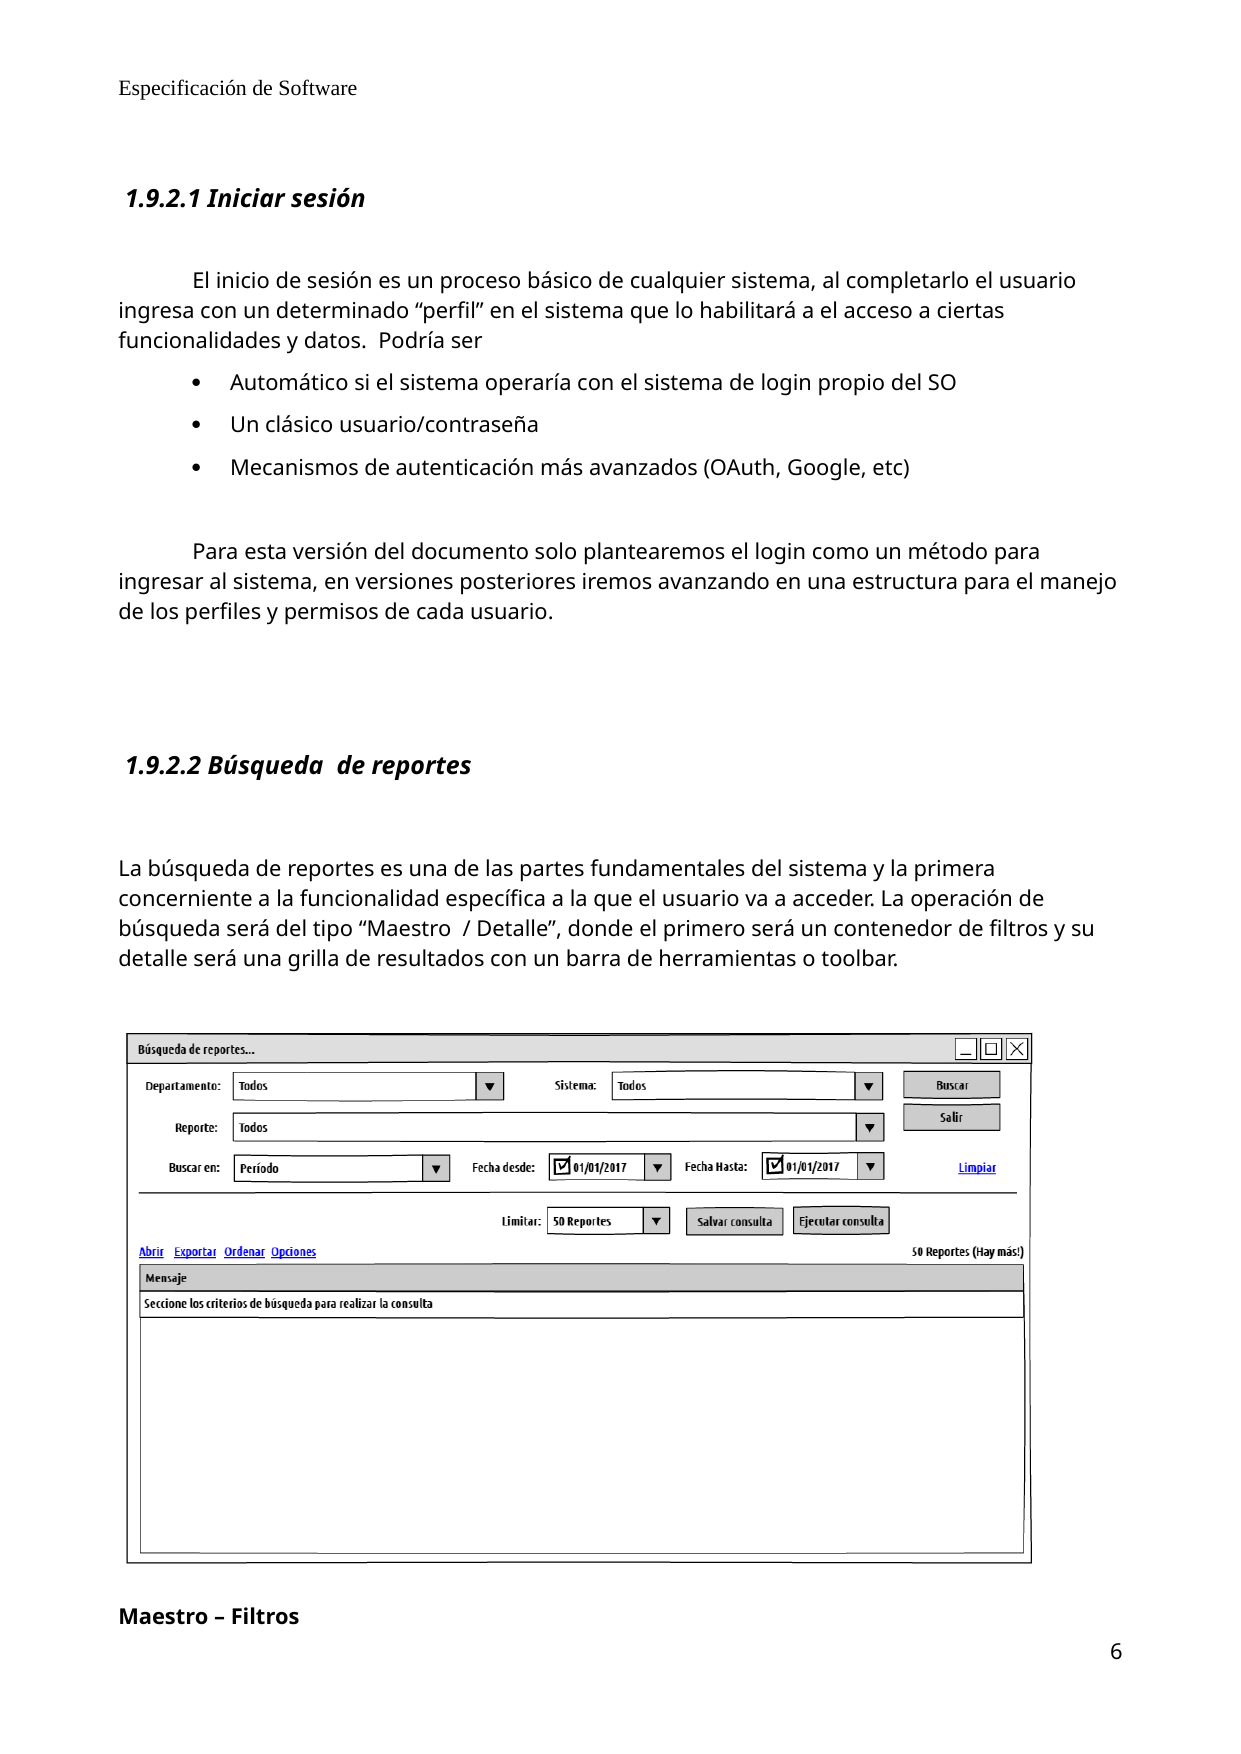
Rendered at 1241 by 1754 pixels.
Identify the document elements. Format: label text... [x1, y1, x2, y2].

list Un clásico usuario/contraseña [192, 409, 1122, 439]
text Maestro – Filtros [118, 1601, 1122, 1630]
text Para esta versión del documento solo plantearemos el login como un método para ingresar al sistema, en versiones posteriores iremos avanzando en una estructura para el manejo de los perfiles y permisos de cada usuario. [118, 536, 1122, 626]
subtitle Iniciar sesión [118, 181, 1122, 215]
list Mecanismos de autenticación más avanzados (OAuth, Google, etc) [192, 452, 1122, 481]
subtitle Búsqueda de reportes [118, 748, 1122, 816]
text La búsqueda de reportes es una de las partes fundamentales del sistema y la primera concerniente a la funcionalidad específica a la que el usuario va a acceder. La operación de búsqueda será del tipo “Maestro / Detalle”, donde el primero será un contenedor de filtros y su detalle será una grilla de resultados con un barra de herramientas o toolbar. [118, 853, 1122, 972]
list Automático si el sistema operaría con el sistema de login propio del SO [192, 367, 1122, 397]
text El inicio de sesión es un proceso básico de cualquier sistema, al completarlo el usuario ingresa con un determinado “perfil” en el sistema que lo habilitará a el acceso a ciertas funcionalidades y datos. Podría ser [118, 265, 1122, 354]
